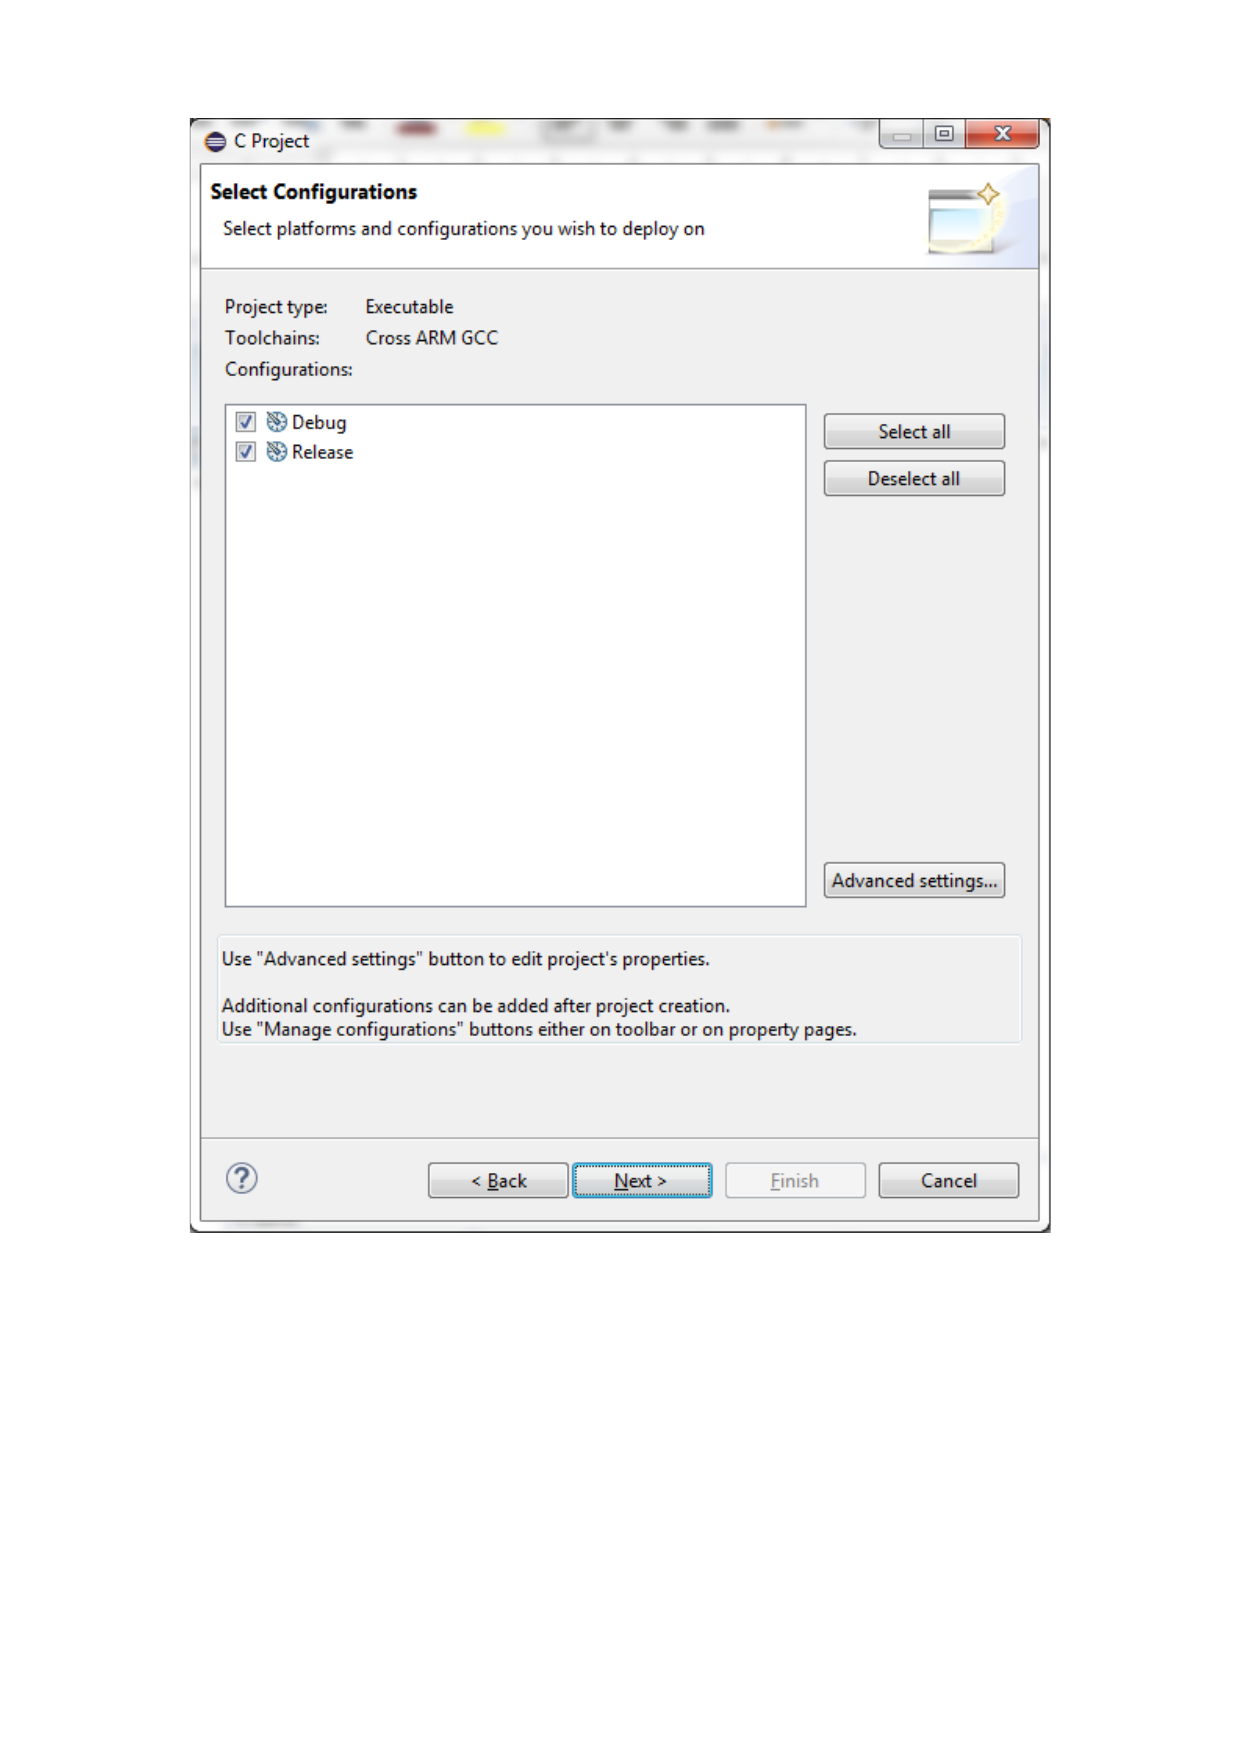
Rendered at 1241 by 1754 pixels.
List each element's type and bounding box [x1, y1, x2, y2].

picture [189, 118, 1051, 1233]
